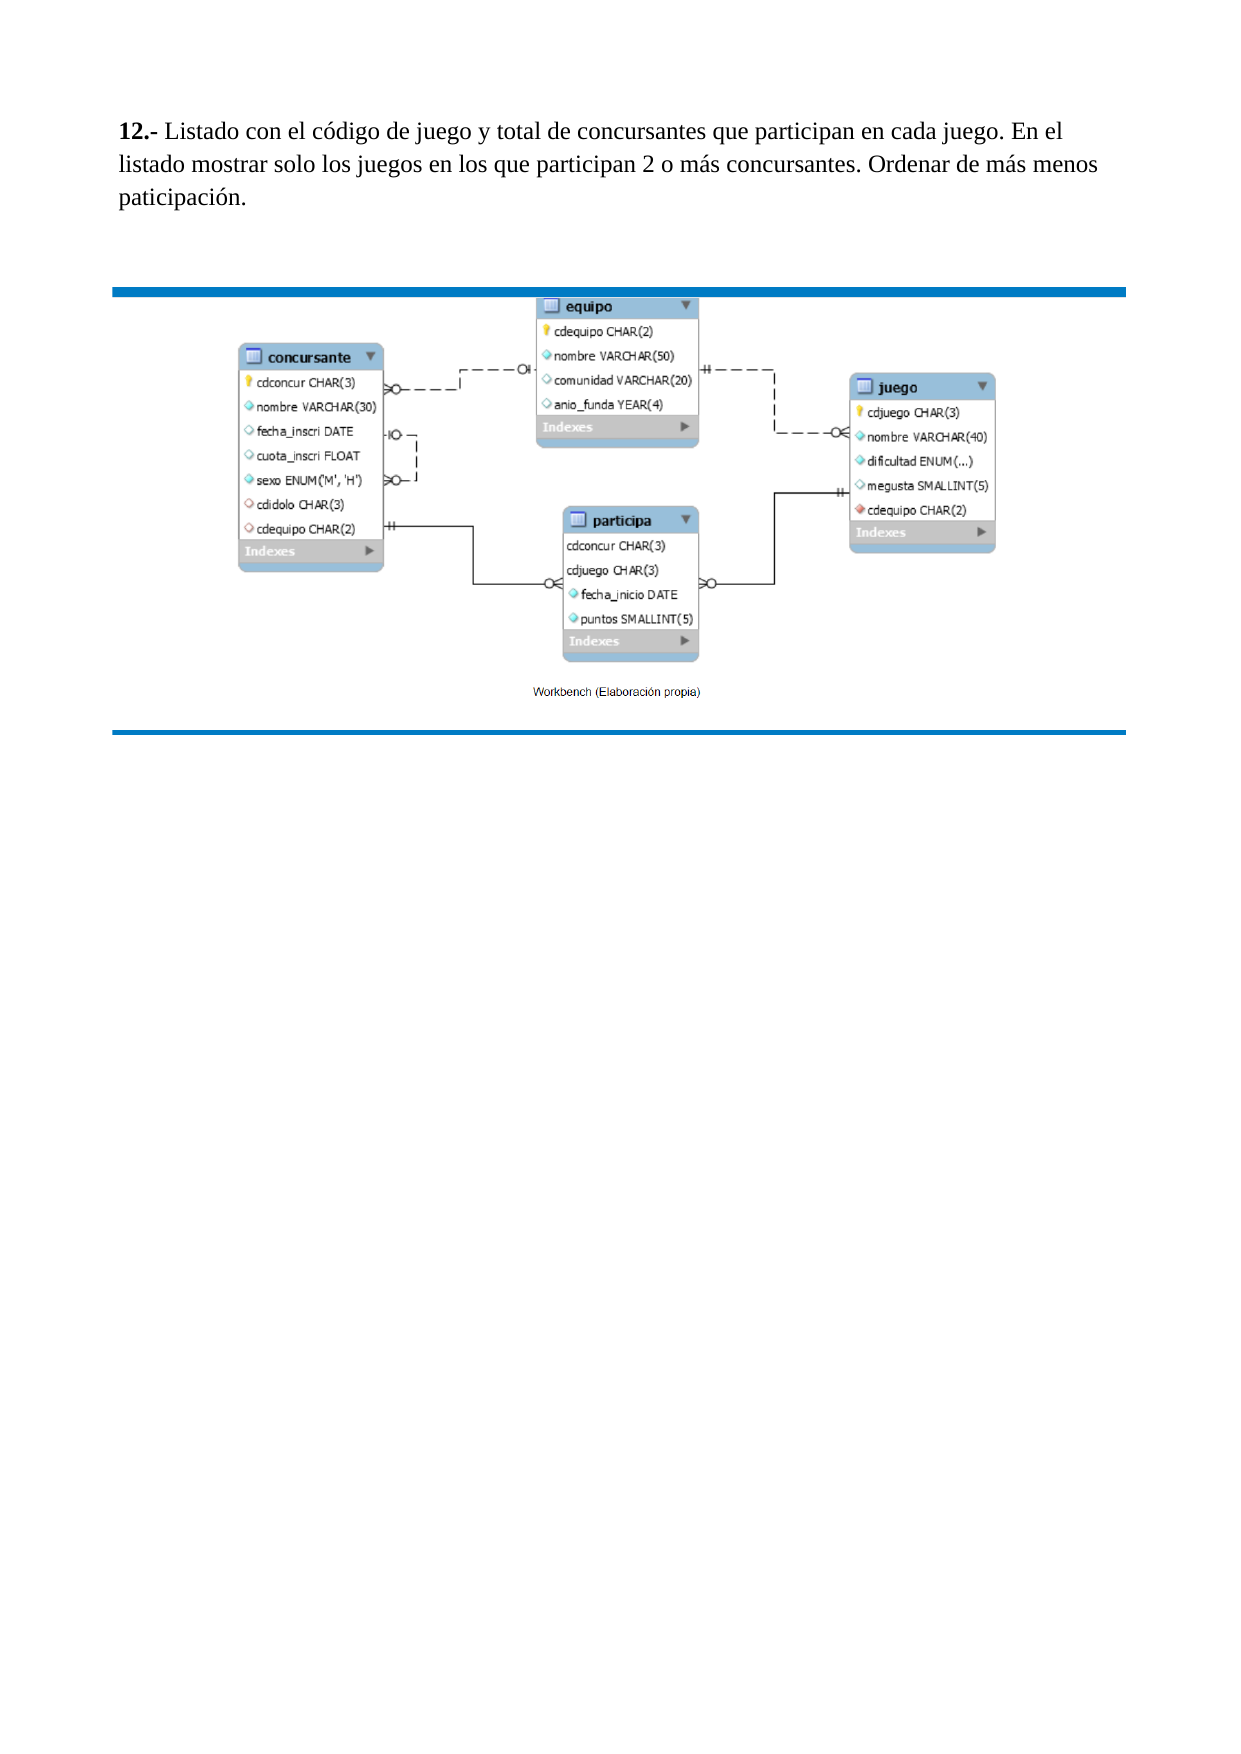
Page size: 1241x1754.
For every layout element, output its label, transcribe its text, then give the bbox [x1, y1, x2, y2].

text 12.- Listado con el código de juego y total de concursantes que participan en cada juego. En el listado mostrar solo los juegos en los que participan 2 o más concursantes. Ordenar de más menos paticipación. [118, 116, 1122, 211]
picture [112, 287, 1126, 735]
